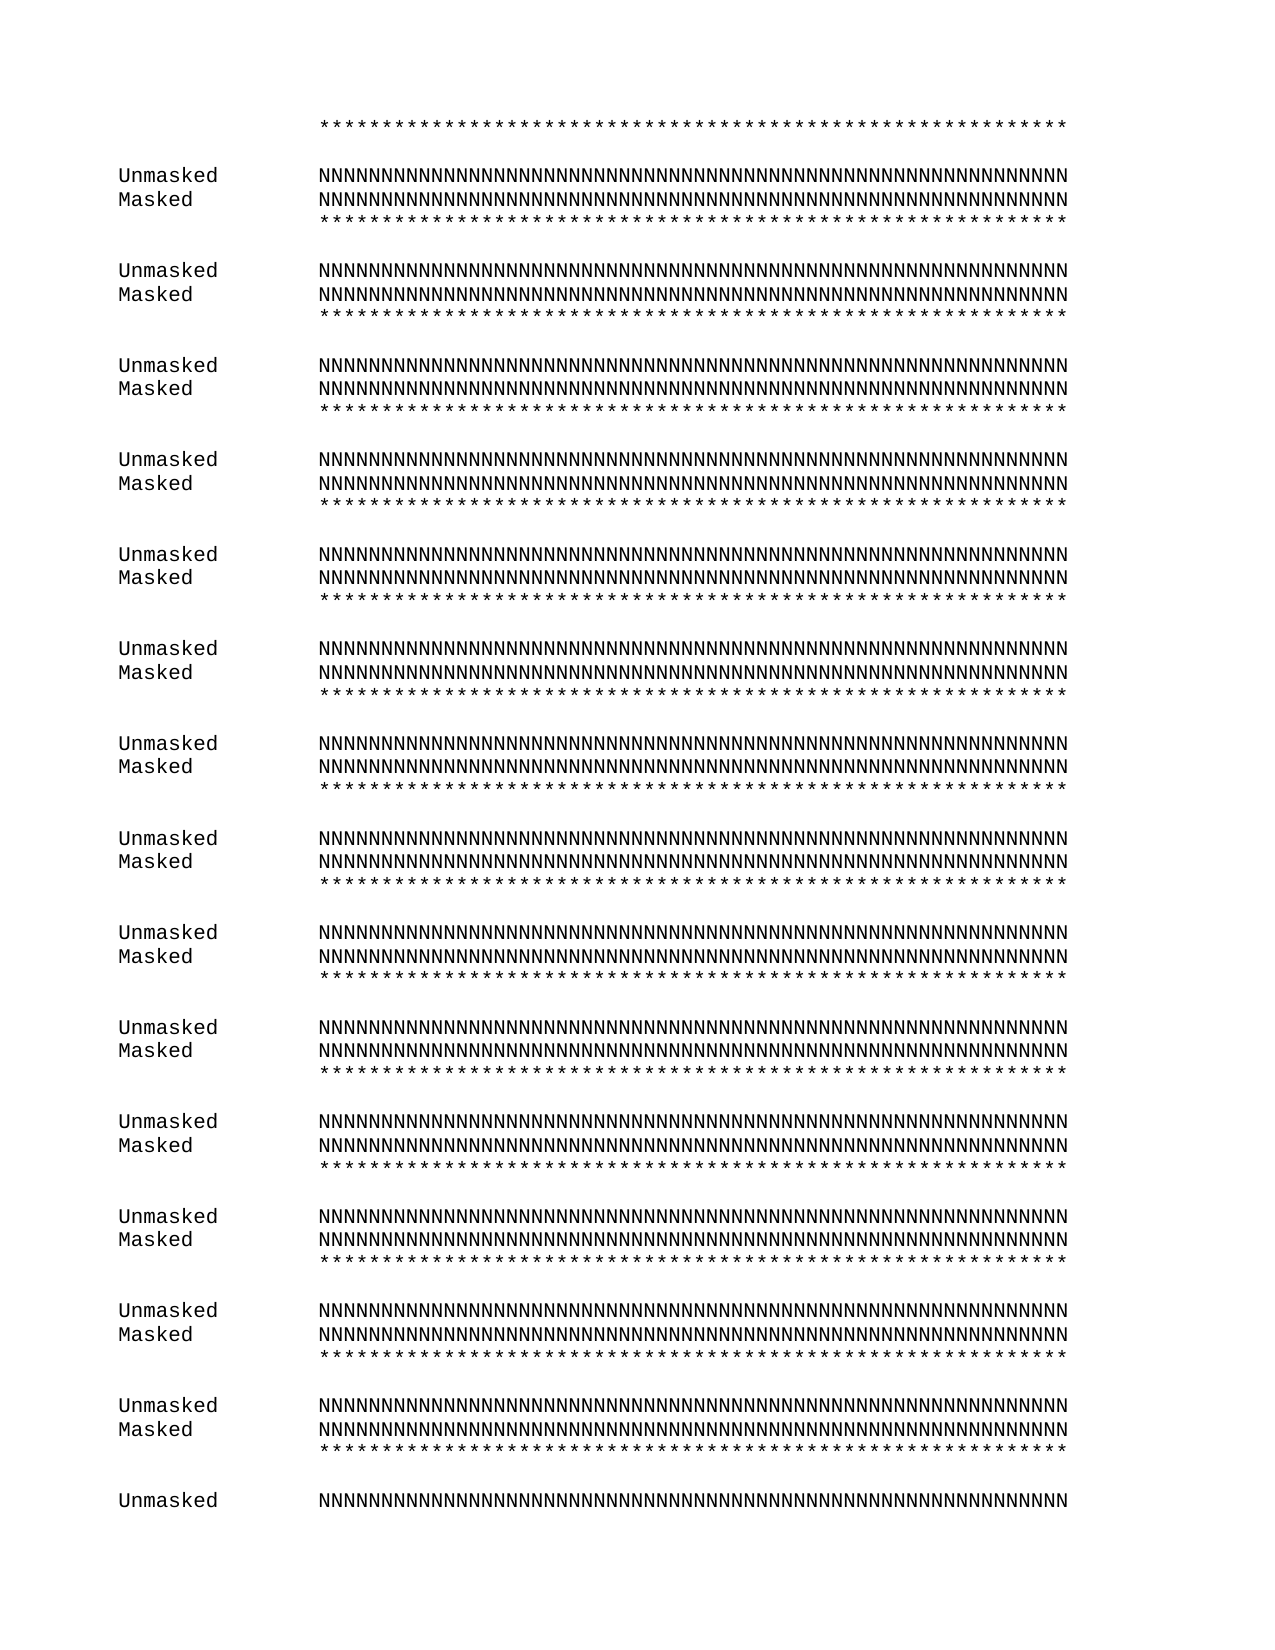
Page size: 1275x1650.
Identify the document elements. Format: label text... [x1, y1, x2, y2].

text Unmasked NNNNNNNNNNNNNNNNNNNNNNNNNNNNNNNNNNNNNNNNNNNNNNNNNNNNNNNNNNNN [118, 449, 1157, 473]
text Masked NNNNNNNNNNNNNNNNNNNNNNNNNNNNNNNNNNNNNNNNNNNNNNNNNNNNNNNNNNNN [118, 1040, 1157, 1064]
text Unmasked NNNNNNNNNNNNNNNNNNNNNNNNNNNNNNNNNNNNNNNNNNNNNNNNNNNNNNNNNNNN [118, 1017, 1157, 1040]
text ************************************************************ [118, 213, 1157, 236]
text ************************************************************ [118, 591, 1157, 615]
text ************************************************************ [118, 969, 1157, 993]
text Masked NNNNNNNNNNNNNNNNNNNNNNNNNNNNNNNNNNNNNNNNNNNNNNNNNNNNNNNNNNNN [118, 284, 1157, 307]
text Masked NNNNNNNNNNNNNNNNNNNNNNNNNNNNNNNNNNNNNNNNNNNNNNNNNNNNNNNNNNNN [118, 567, 1157, 591]
text ************************************************************ [118, 496, 1157, 520]
text Masked NNNNNNNNNNNNNNNNNNNNNNNNNNNNNNNNNNNNNNNNNNNNNNNNNNNNNNNNNNNN [118, 378, 1157, 402]
text Masked NNNNNNNNNNNNNNNNNNNNNNNNNNNNNNNNNNNNNNNNNNNNNNNNNNNNNNNNNNNN [118, 851, 1157, 875]
text Unmasked NNNNNNNNNNNNNNNNNNNNNNNNNNNNNNNNNNNNNNNNNNNNNNNNNNNNNNNNNNNN [118, 1206, 1157, 1229]
text ************************************************************ [118, 307, 1157, 331]
text Masked NNNNNNNNNNNNNNNNNNNNNNNNNNNNNNNNNNNNNNNNNNNNNNNNNNNNNNNNNNNN [118, 757, 1157, 780]
text Unmasked NNNNNNNNNNNNNNNNNNNNNNNNNNNNNNNNNNNNNNNNNNNNNNNNNNNNNNNNNNNN [118, 638, 1157, 662]
text Unmasked NNNNNNNNNNNNNNNNNNNNNNNNNNNNNNNNNNNNNNNNNNNNNNNNNNNNNNNNNNNN [118, 165, 1157, 189]
text Unmasked NNNNNNNNNNNNNNNNNNNNNNNNNNNNNNNNNNNNNNNNNNNNNNNNNNNNNNNNNNNN [118, 544, 1157, 567]
text Masked NNNNNNNNNNNNNNNNNNNNNNNNNNNNNNNNNNNNNNNNNNNNNNNNNNNNNNNNNNNN [118, 1135, 1157, 1158]
text ************************************************************ [118, 1253, 1157, 1277]
text Unmasked NNNNNNNNNNNNNNNNNNNNNNNNNNNNNNNNNNNNNNNNNNNNNNNNNNNNNNNNNNNN [118, 1395, 1157, 1419]
text Unmasked NNNNNNNNNNNNNNNNNNNNNNNNNNNNNNNNNNNNNNNNNNNNNNNNNNNNNNNNNNNN [118, 733, 1157, 757]
text Masked NNNNNNNNNNNNNNNNNNNNNNNNNNNNNNNNNNNNNNNNNNNNNNNNNNNNNNNNNNNN [118, 189, 1157, 213]
text Unmasked NNNNNNNNNNNNNNNNNNNNNNNNNNNNNNNNNNNNNNNNNNNNNNNNNNNNNNNNNNNN [118, 1111, 1157, 1135]
text Unmasked NNNNNNNNNNNNNNNNNNNNNNNNNNNNNNNNNNNNNNNNNNNNNNNNNNNNNNNNNNNN [118, 922, 1157, 946]
text Unmasked NNNNNNNNNNNNNNNNNNNNNNNNNNNNNNNNNNNNNNNNNNNNNNNNNNNNNNNNNNNN [118, 1489, 1157, 1513]
text Masked NNNNNNNNNNNNNNNNNNNNNNNNNNNNNNNNNNNNNNNNNNNNNNNNNNNNNNNNNNNN [118, 1324, 1157, 1348]
text Masked NNNNNNNNNNNNNNNNNNNNNNNNNNNNNNNNNNNNNNNNNNNNNNNNNNNNNNNNNNNN [118, 662, 1157, 686]
text Masked NNNNNNNNNNNNNNNNNNNNNNNNNNNNNNNNNNNNNNNNNNNNNNNNNNNNNNNNNNNN [118, 473, 1157, 496]
text ************************************************************ [118, 1158, 1157, 1182]
text ************************************************************ [118, 1348, 1157, 1371]
text Unmasked NNNNNNNNNNNNNNNNNNNNNNNNNNNNNNNNNNNNNNNNNNNNNNNNNNNNNNNNNNNN [118, 827, 1157, 851]
text Unmasked NNNNNNNNNNNNNNNNNNNNNNNNNNNNNNNNNNNNNNNNNNNNNNNNNNNNNNNNNNNN [118, 260, 1157, 284]
text ************************************************************ [118, 875, 1157, 898]
text Masked NNNNNNNNNNNNNNNNNNNNNNNNNNNNNNNNNNNNNNNNNNNNNNNNNNNNNNNNNNNN [118, 946, 1157, 969]
text Unmasked NNNNNNNNNNNNNNNNNNNNNNNNNNNNNNNNNNNNNNNNNNNNNNNNNNNNNNNNNNNN [118, 1300, 1157, 1324]
text ************************************************************ [118, 1442, 1157, 1466]
text Masked NNNNNNNNNNNNNNNNNNNNNNNNNNNNNNNNNNNNNNNNNNNNNNNNNNNNNNNNNNNN [118, 1419, 1157, 1442]
text ************************************************************ [118, 1064, 1157, 1088]
text ************************************************************ [118, 402, 1157, 426]
text ************************************************************ [118, 780, 1157, 804]
text Unmasked NNNNNNNNNNNNNNNNNNNNNNNNNNNNNNNNNNNNNNNNNNNNNNNNNNNNNNNNNNNN [118, 354, 1157, 378]
text ************************************************************ [118, 118, 1157, 142]
text Masked NNNNNNNNNNNNNNNNNNNNNNNNNNNNNNNNNNNNNNNNNNNNNNNNNNNNNNNNNNNN [118, 1229, 1157, 1253]
text ************************************************************ [118, 686, 1157, 709]
